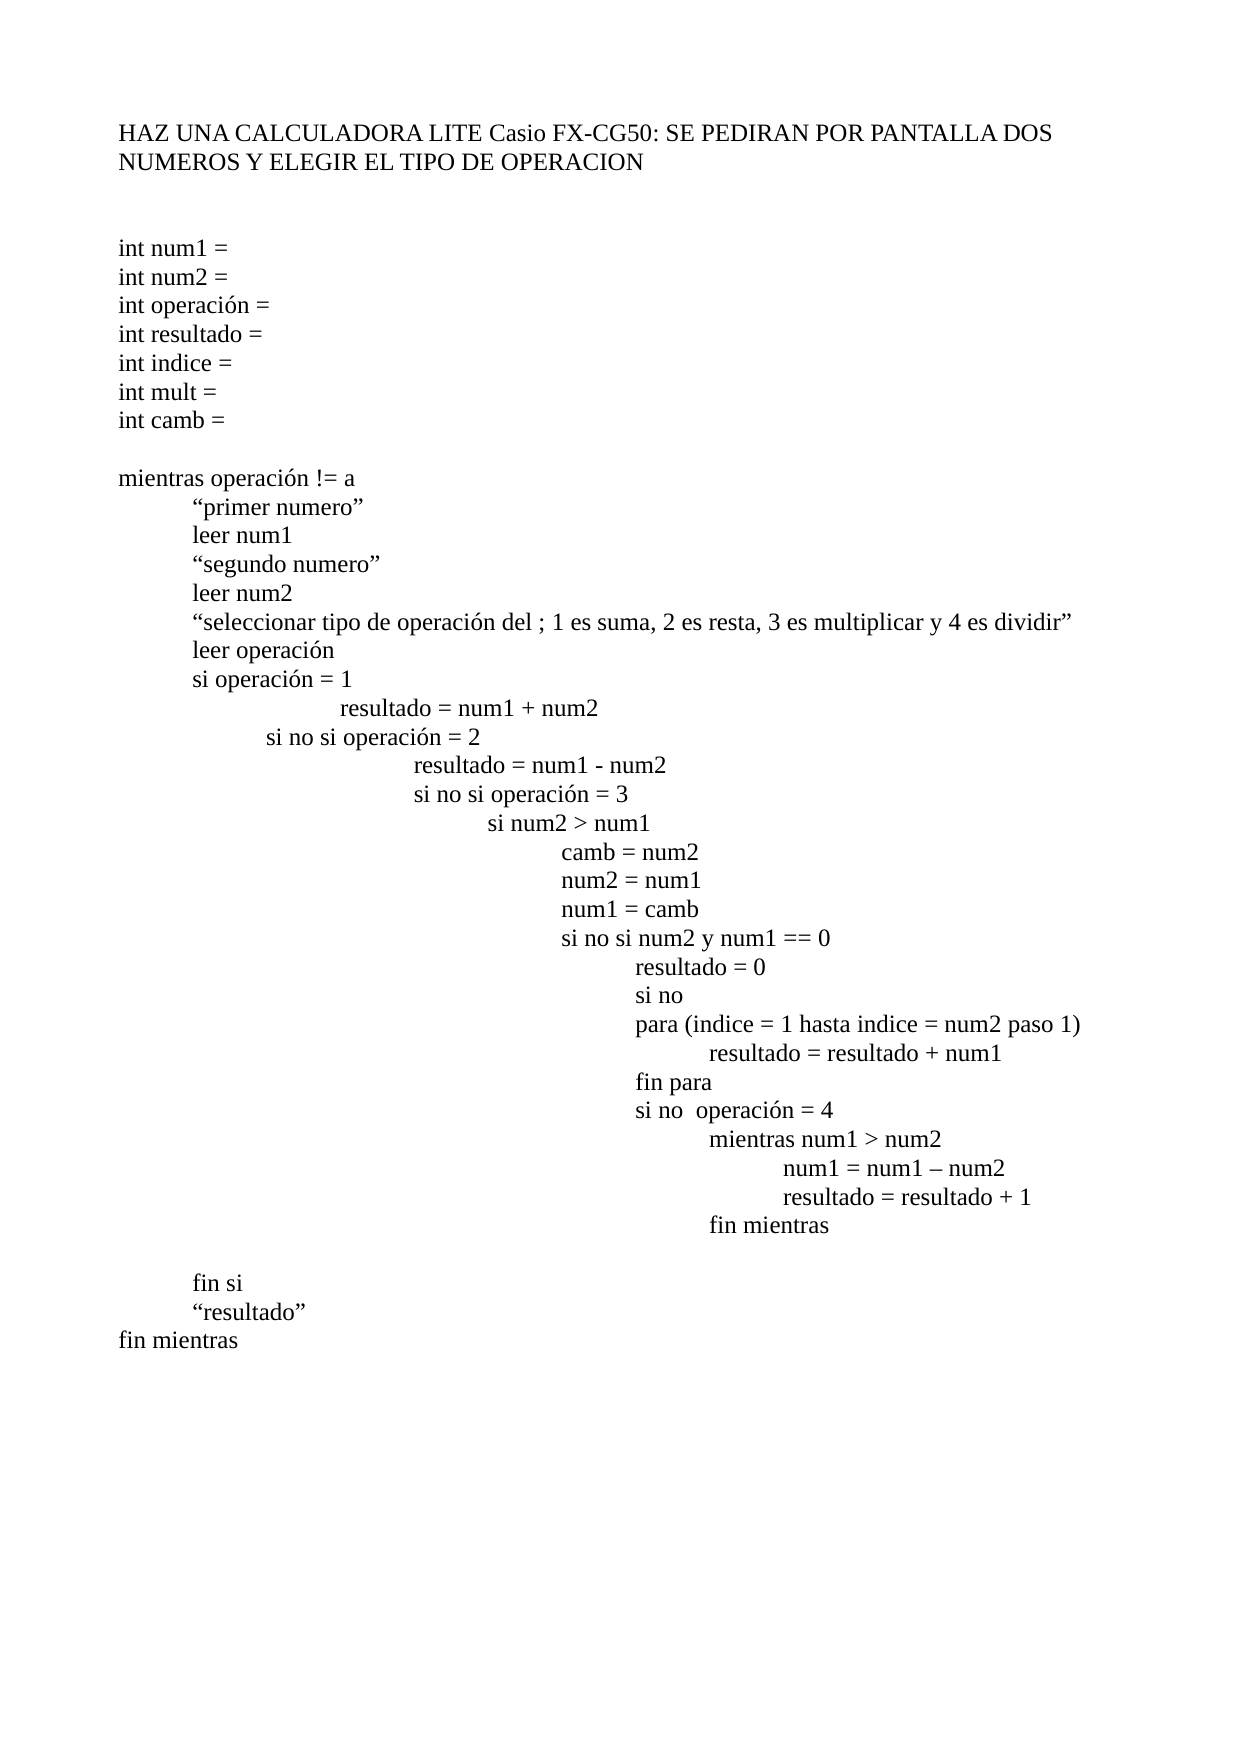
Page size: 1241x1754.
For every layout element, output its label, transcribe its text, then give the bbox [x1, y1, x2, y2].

text int mult = [118, 377, 1122, 406]
text int indice = [118, 348, 1122, 377]
text “segundo numero” [118, 549, 1122, 578]
text “seleccionar tipo de operación del ; 1 es suma, 2 es resta, 3 es multiplicar y 4 es dividir” [118, 607, 1122, 636]
text si no si operación = 3 [118, 779, 1122, 808]
text resultado = num1 + num2 [118, 693, 1122, 722]
text para (indice = 1 hasta indice = num2 paso 1) [118, 1009, 1122, 1038]
text int camb = [118, 406, 1122, 434]
text si num2 > num1 [118, 808, 1122, 837]
text fin si [118, 1268, 1122, 1297]
text num1 = num1 – num2 [118, 1153, 1122, 1182]
text fin mientras [118, 1211, 1122, 1239]
text int resultado = [118, 319, 1122, 348]
text resultado = num1 - num2 [118, 751, 1122, 779]
text si no si operación = 2 [118, 722, 1122, 751]
text leer num2 [118, 578, 1122, 607]
text “primer numero” [118, 492, 1122, 521]
text leer num1 [118, 521, 1122, 549]
text int operación = [118, 291, 1122, 319]
text resultado = resultado + 1 [118, 1182, 1122, 1211]
text si operación = 1 [118, 664, 1122, 693]
text fin para [118, 1067, 1122, 1096]
text resultado = resultado + num1 [118, 1038, 1122, 1067]
text mientras num1 > num2 [118, 1124, 1122, 1153]
text mientras operación != a [118, 463, 1122, 492]
text si no si num2 y num1 == 0 [118, 923, 1122, 952]
text leer operación [118, 636, 1122, 664]
text num2 = num1 [118, 866, 1122, 894]
text HAZ UNA CALCULADORA LITE Casio FX-CG50: SE PEDIRAN POR PANTALLA DOS NUMEROS Y ELEGIR EL TIPO DE OPERACION [118, 118, 1122, 176]
text resultado = 0 [118, 952, 1122, 981]
text si no [118, 981, 1122, 1009]
text camb = num2 [118, 837, 1122, 866]
text int num2 = [118, 262, 1122, 291]
text fin mientras [118, 1326, 1122, 1354]
text si no operación = 4 [118, 1096, 1122, 1124]
text int num1 = [118, 233, 1122, 262]
text num1 = camb [118, 894, 1122, 923]
text “resultado” [118, 1297, 1122, 1326]
